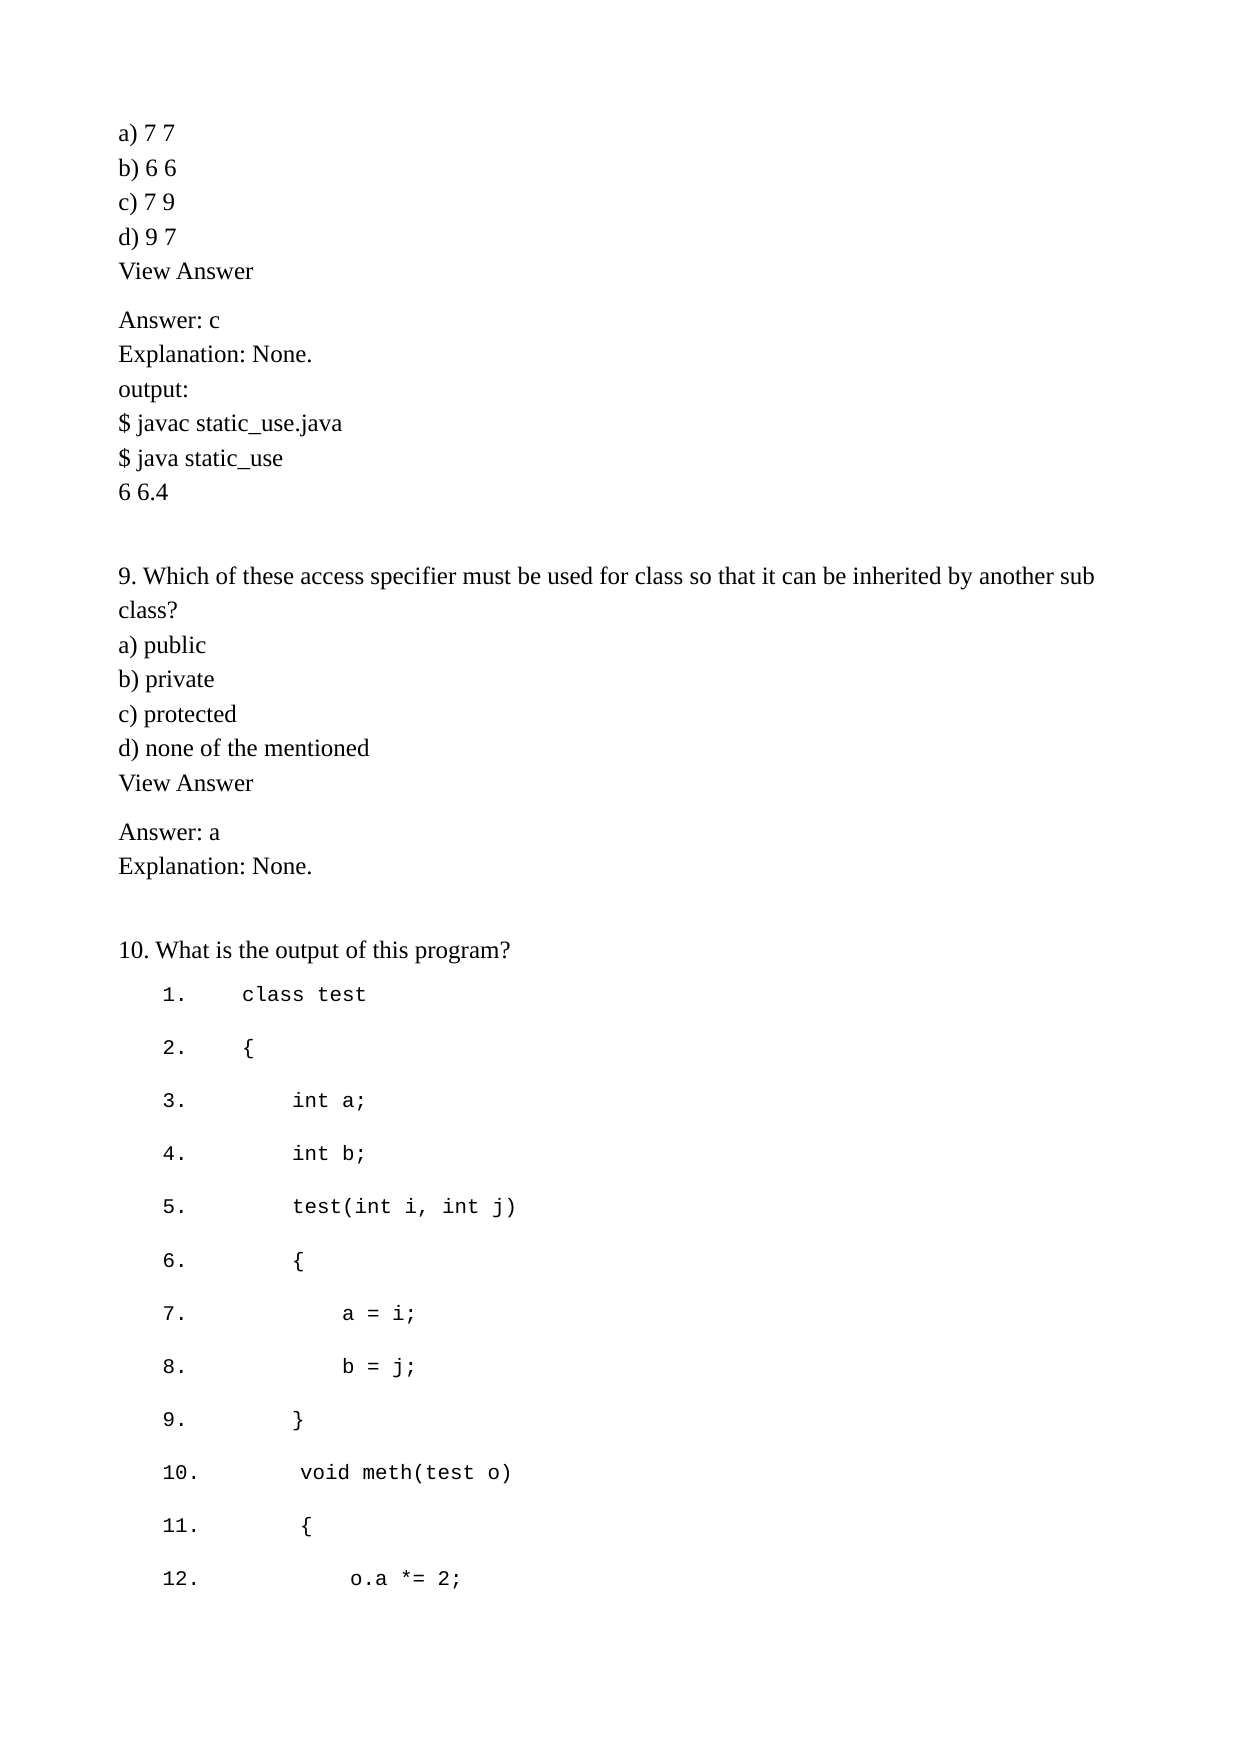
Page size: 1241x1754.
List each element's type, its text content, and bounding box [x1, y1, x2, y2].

text 9. Which of these access specifier must be used for class so that it can be inherited by another sub class? a) public b) private c) protected d) none of the mentioned View Answer [118, 561, 1122, 797]
list b = j; [162, 1356, 1122, 1379]
text 10. What is the output of this program? [118, 935, 1122, 964]
list o.a *= 2; [162, 1568, 1122, 1592]
list a = i; [162, 1303, 1122, 1326]
list { [162, 1037, 1122, 1061]
list test(int i, int j) [162, 1197, 1122, 1220]
text Answer: a Explanation: None. [118, 817, 1122, 915]
list { [162, 1250, 1122, 1273]
list class test [162, 984, 1122, 1008]
list } [162, 1409, 1122, 1433]
list void meth(test o) [162, 1462, 1122, 1486]
list int b; [162, 1143, 1122, 1167]
list int a; [162, 1090, 1122, 1114]
text a) 7 7 b) 6 6 c) 7 9 d) 9 7 View Answer [118, 118, 1122, 285]
text Answer: c Explanation: None. output: $ javac static_use.java $ java static_use 6 6.4 [118, 305, 1122, 541]
list { [162, 1515, 1122, 1539]
